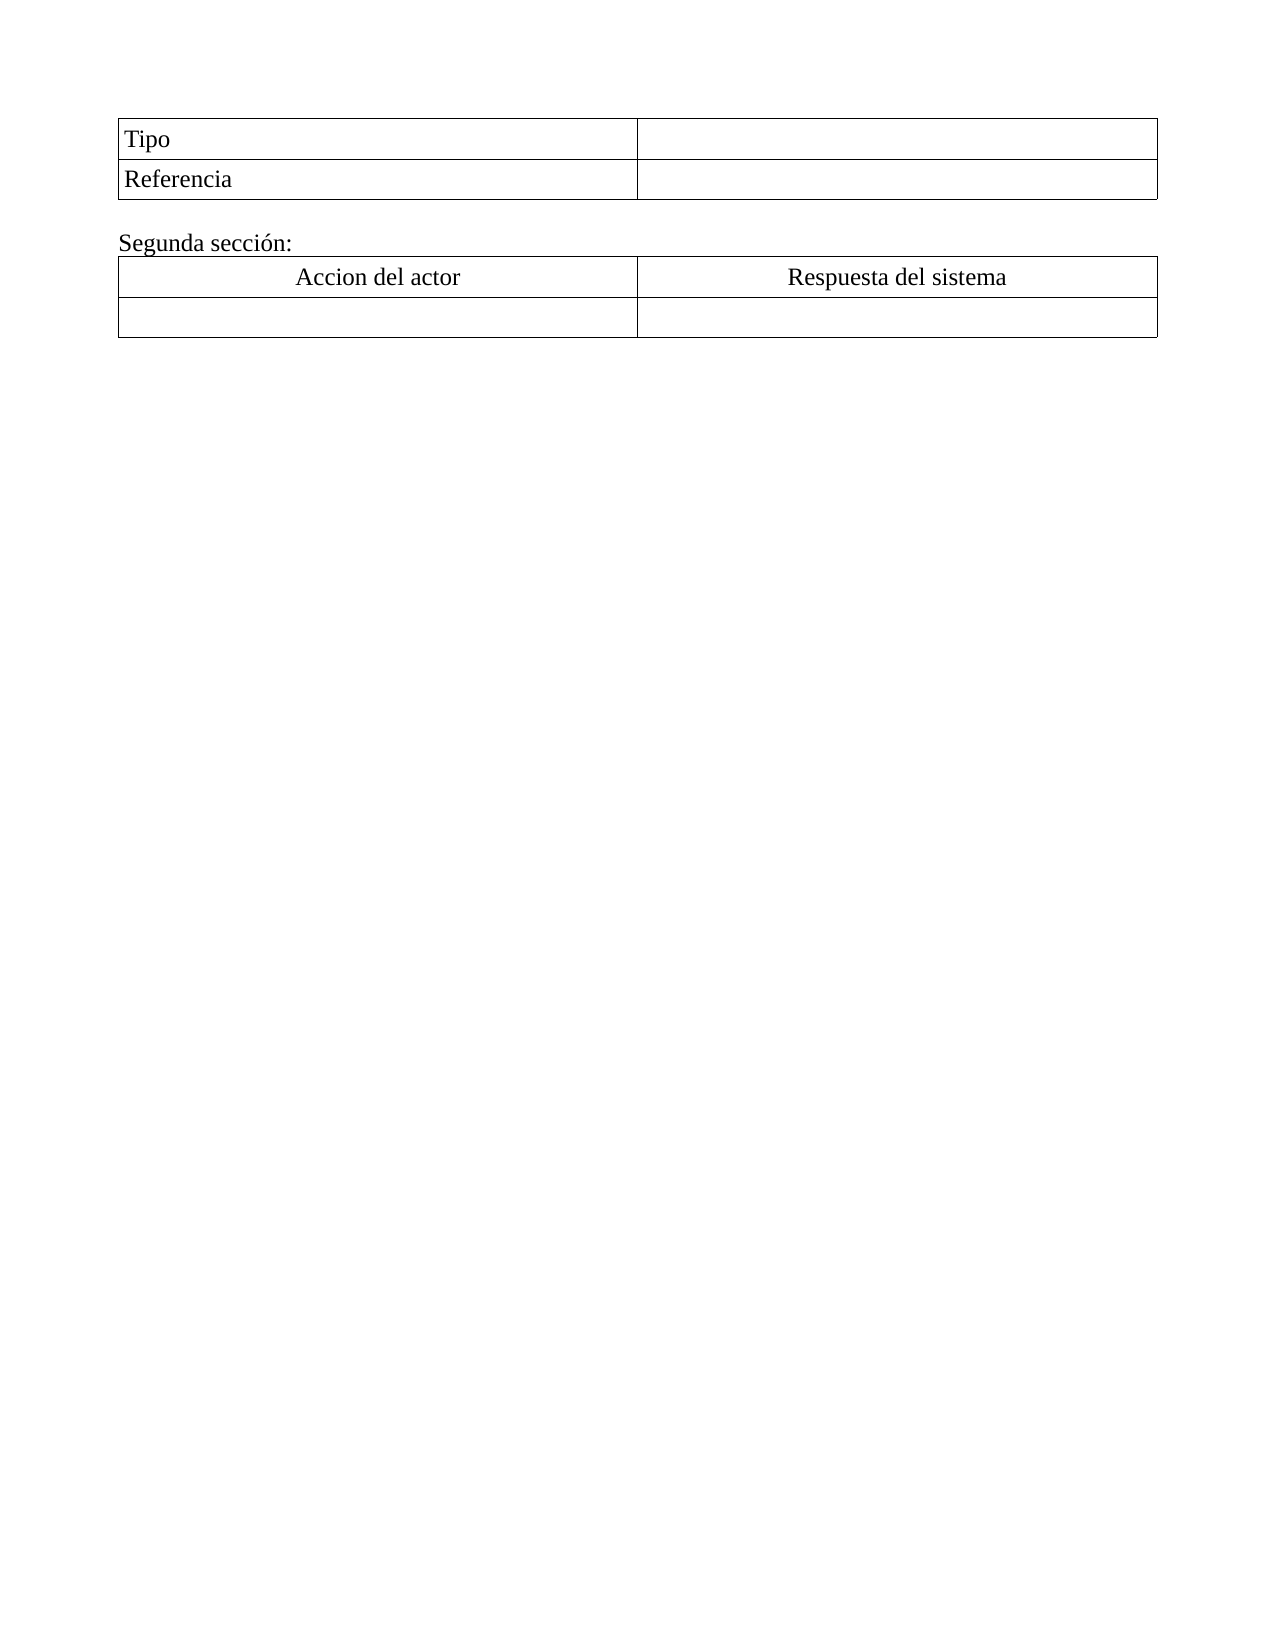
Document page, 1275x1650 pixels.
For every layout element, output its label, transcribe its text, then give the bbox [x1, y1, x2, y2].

table_cell [638, 119, 1157, 158]
table_cell [638, 298, 1157, 337]
table_cell [638, 160, 1157, 199]
table_cell Referencia [119, 160, 637, 199]
table_header Respuesta del sistema [638, 257, 1157, 297]
table_header Accion del actor [119, 257, 637, 297]
table_cell Tipo [119, 119, 637, 158]
text Segunda sección: [118, 228, 1157, 256]
table_cell [119, 298, 637, 337]
